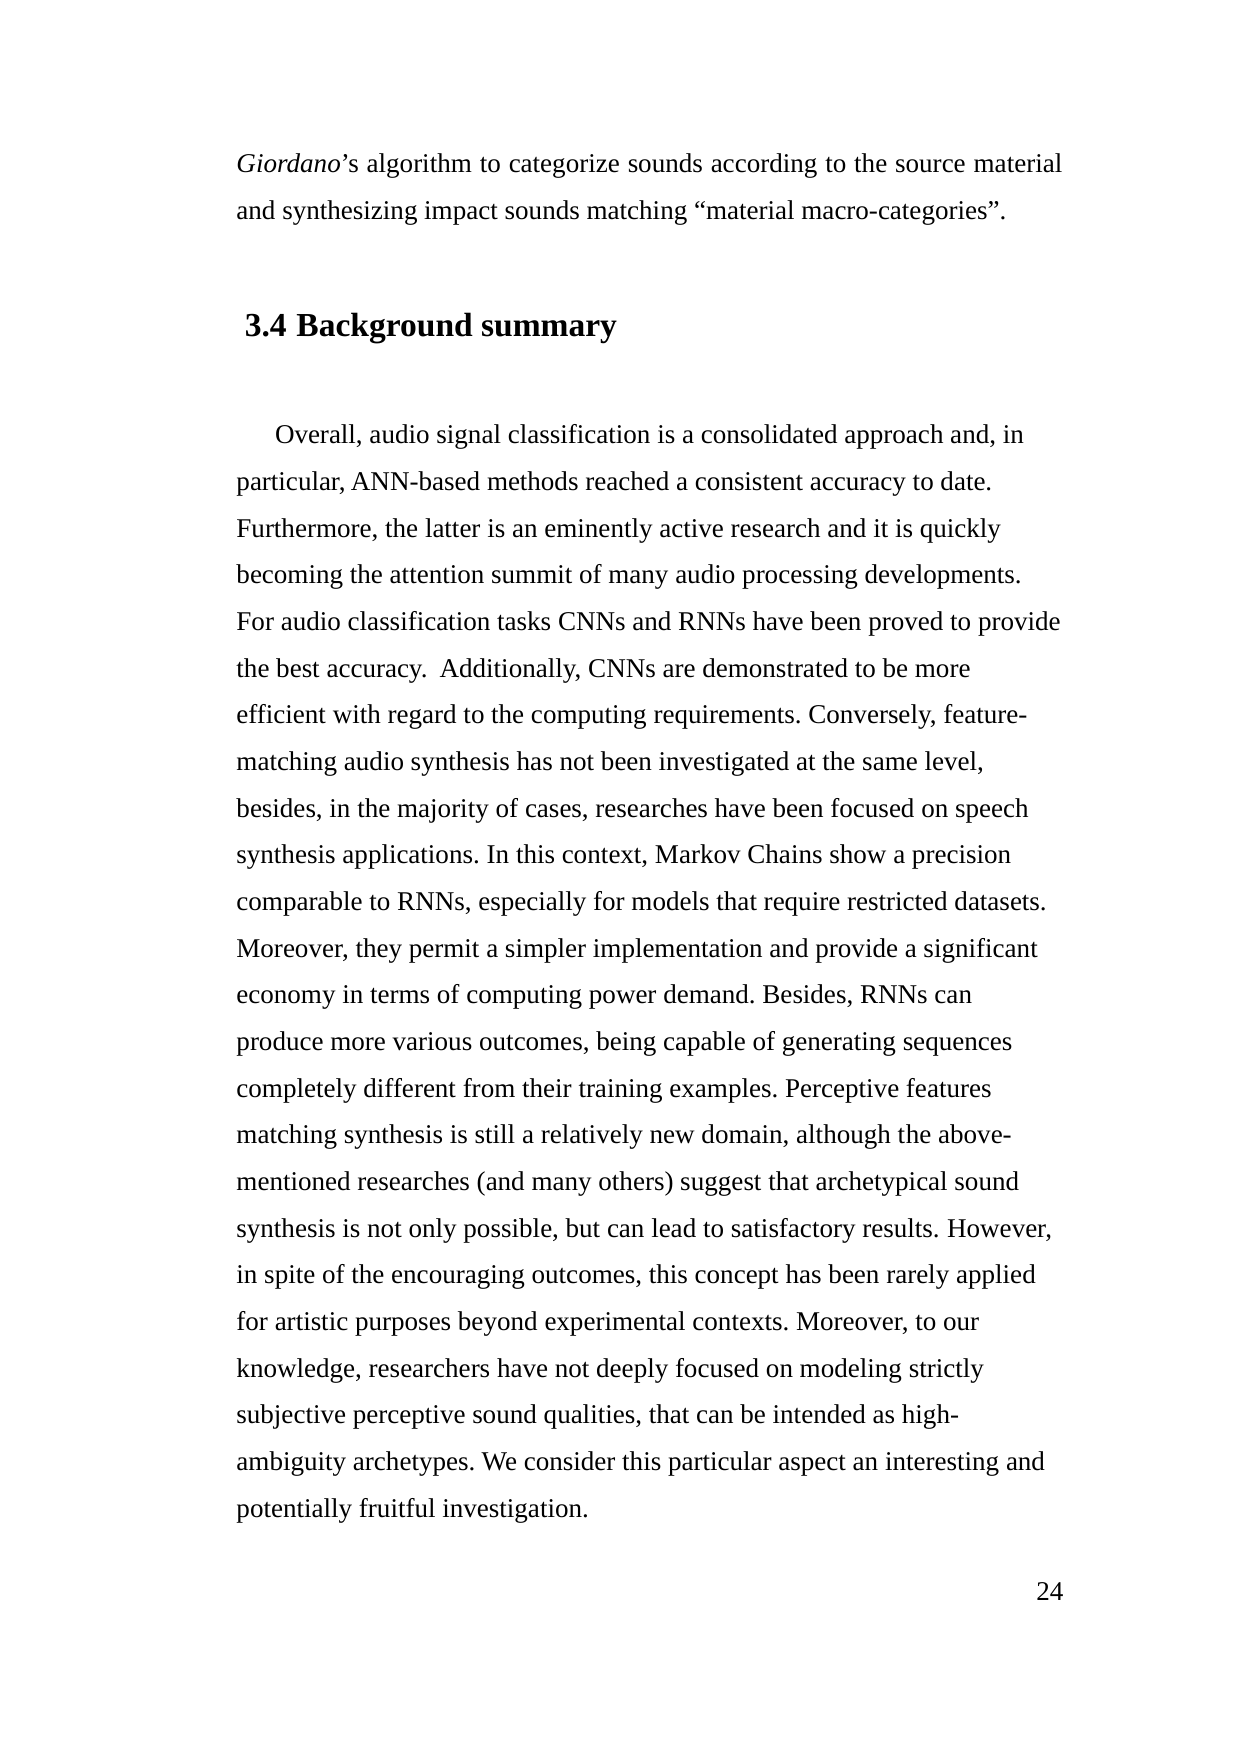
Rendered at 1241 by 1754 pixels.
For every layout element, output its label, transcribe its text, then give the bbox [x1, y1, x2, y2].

text Giordano’s algorithm to categorize sounds according to the source material and synthesizing impact sounds matching “material macro-categories”. [236, 148, 1063, 225]
text Overall, audio signal classification is a consolidated approach and, in particular, ANN-based methods reached a consistent accuracy to date. Furthermore, the latter is an eminently active research and it is quickly becoming the attention summit of many audio processing developments. For audio classification tasks CNNs and RNNs have been proved to provide the best accuracy. Additionally, CNNs are demonstrated to be more efficient with regard to the computing requirements. Conversely, feature-matching audio synthesis has not been investigated at the same level, besides, in the majority of cases, researches have been focused on speech synthesis applications. In this context, Markov Chains show a precision comparable to RNNs, especially for models that require restricted datasets. Moreover, they permit a simpler implementation and provide a significant economy in terms of computing power demand. Besides, RNNs can produce more various outcomes, being capable of generating sequences completely different from their training examples. Perceptive features matching synthesis is still a relatively new domain, although the above-mentioned researches (and many others) suggest that archetypical sound synthesis is not only possible, but can lead to satisfactory results. However, in spite of the encouraging outcomes, this concept has been rarely applied for artistic purposes beyond experimental contexts. Moreover, to our knowledge, researchers have not deeply focused on modeling strictly subjective perceptive sound qualities, that can be intended as high-ambiguity archetypes. We consider this particular aspect an interesting and potentially fruitful investigation. [236, 418, 1063, 1523]
subtitle Background summary [236, 305, 1063, 343]
